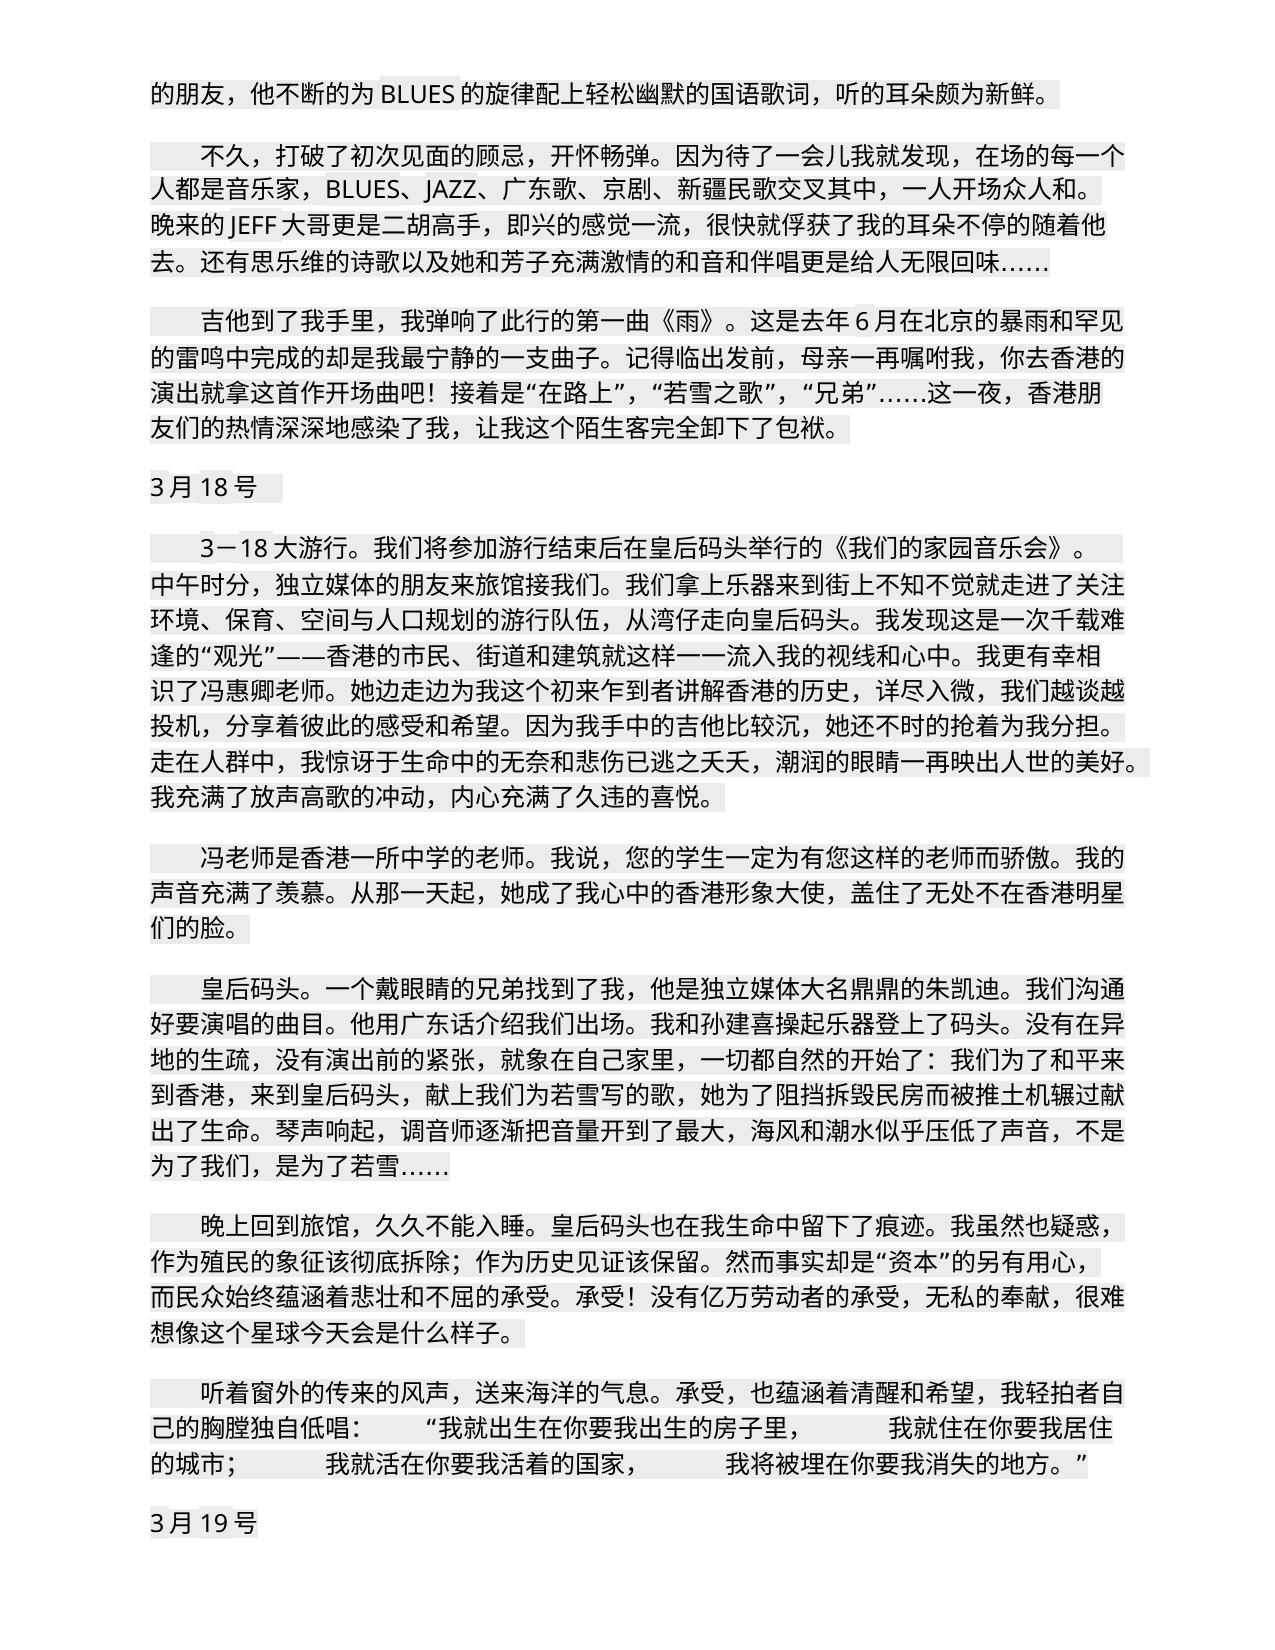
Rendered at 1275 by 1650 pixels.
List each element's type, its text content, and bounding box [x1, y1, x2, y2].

text 吉他到了我手里，我弹响了此行的第一曲《雨》。这是去年6月在北京的暴雨和罕见的雷鸣中完成的却是我最宁静的一支曲子。记得临出发前，母亲一再嘱咐我，你去香港的演出就拿这首作开场曲吧！接着是“在路上”，“若雪之歌”，“兄弟”……这一夜，香港朋友们的热情深深地感染了我，让我这个陌生客完全卸下了包袱。 [150, 302, 1125, 444]
text 3月19号 [150, 1504, 1125, 1539]
text 冯老师是香港一所中学的老师。我说，您的学生一定为有您这样的老师而骄傲。我的声音充满了羡慕。从那一天起，她成了我心中的香港形象大使，盖住了无处不在香港明星们的脸。 [150, 837, 1125, 944]
text 的朋友，他不断的为BLUES的旋律配上轻松幽默的国语歌词，听的耳朵颇为新鲜。 [150, 75, 1125, 110]
text 晚上回到旅馆，久久不能入睡。皇后码头也在我生命中留下了痕迹。我虽然也疑惑，作为殖民的象征该彻底拆除；作为历史见证该保留。然而事实却是“资本”的另有用心，而民众始终蕴涵着悲壮和不屈的承受。承受！没有亿万劳动者的承受，无私的奉献，很难想像这个星球今天会是什么样子。 [150, 1206, 1125, 1348]
text 3月18号 [150, 469, 1125, 504]
text 3－18大游行。我们将参加游行结束后在皇后码头举行的《我们的家园音乐会》。 中午时分，独立媒体的朋友来旅馆接我们。我们拿上乐器来到街上不知不觉就走进了关注环境、保育、空间与人口规划的游行队伍，从湾仔走向皇后码头。我发现这是一次千载难逢的“观光”——香港的市民、街道和建筑就这样一一流入我的视线和心中。我更有幸相识了冯惠卿老师。她边走边为我这个初来乍到者讲解香港的历史，详尽入微，我们越谈越投机，分享着彼此的感受和希望。因为我手中的吉他比较沉，她还不时的抢着为我分担。走在人群中，我惊讶于生命中的无奈和悲伤已逃之夭夭，潮润的眼睛一再映出人世的美好。我充满了放声高歌的冲动，内心充满了久违的喜悦。 [150, 529, 1125, 812]
text 不久，打破了初次见面的顾忌，开怀畅弹。因为待了一会儿我就发现，在场的每一个人都是音乐家，BLUES、JAZZ、广东歌、京剧、新疆民歌交叉其中，一人开场众人和。晚来的JEFF大哥更是二胡高手，即兴的感觉一流，很快就俘获了我的耳朵不停的随着他去。还有思乐维的诗歌以及她和芳子充满激情的和音和伴唱更是给人无限回味…… [150, 135, 1125, 277]
text 听着窗外的传来的风声，送来海洋的气息。承受，也蕴涵着清醒和希望，我轻拍者自己的胸膛独自低唱： “我就出生在你要我出生的房子里， 我就住在你要我居住的城市； 我就活在你要我活着的国家， 我将被埋在你要我消失的地方。” [150, 1373, 1125, 1479]
text 皇后码头。一个戴眼睛的兄弟找到了我，他是独立媒体大名鼎鼎的朱凯迪。我们沟通好要演唱的曲目。他用广东话介绍我们出场。我和孙建喜操起乐器登上了码头。没有在异地的生疏，没有演出前的紧张，就象在自己家里，一切都自然的开始了：我们为了和平来到香港，来到皇后码头，献上我们为若雪写的歌，她为了阻挡拆毁民房而被推土机辗过献出了生命。琴声响起，调音师逐渐把音量开到了最大，海风和潮水似乎压低了声音，不是为了我们，是为了若雪…… [150, 969, 1125, 1181]
